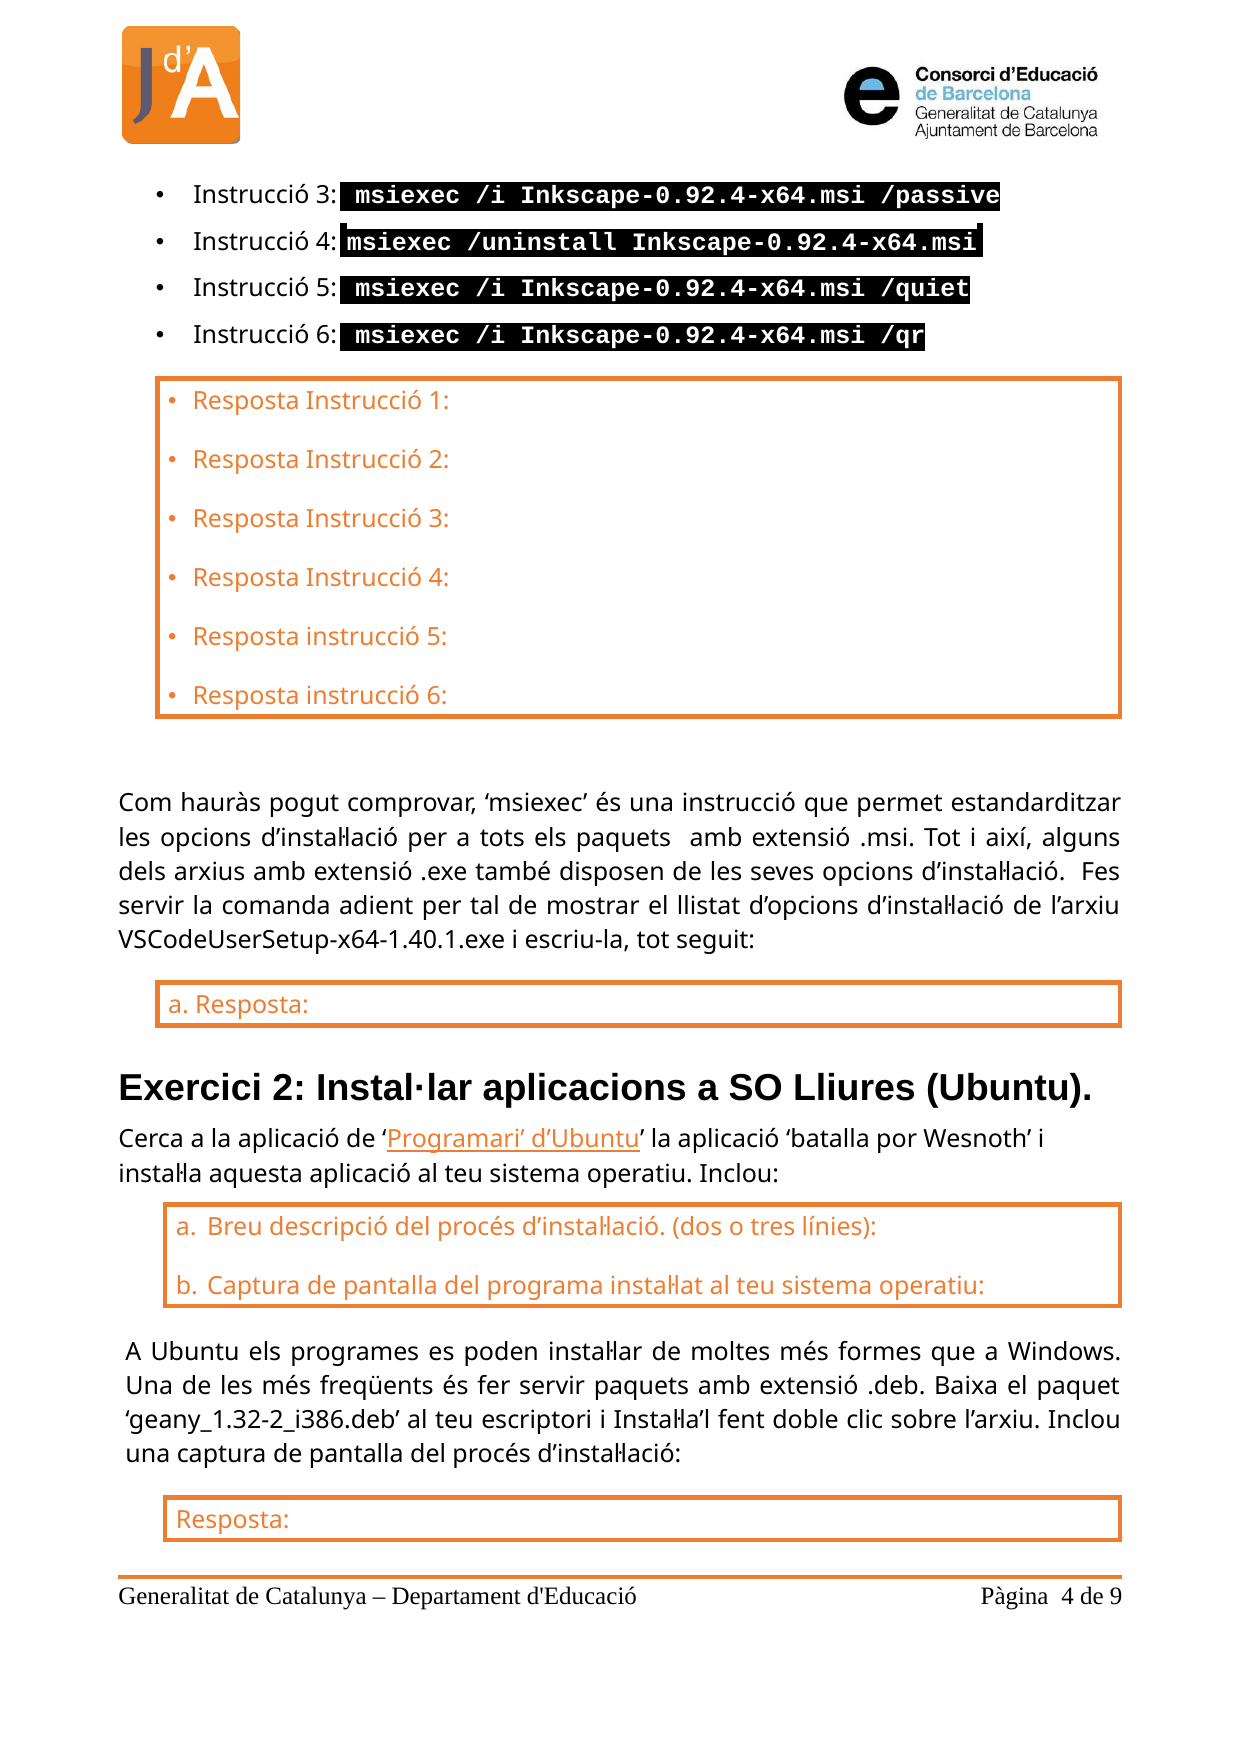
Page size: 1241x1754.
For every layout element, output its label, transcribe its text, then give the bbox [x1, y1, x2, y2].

list Resposta Instrucció 1: [160, 381, 1118, 417]
subtitle Exercici 2: Instal·lar aplicacions a SO Lliures (Ubuntu). [118, 1066, 1122, 1109]
list Cerca a la aplicació de ‘Programari’ d’Ubuntu’ la aplicació ‘batalla por Wesnoth’ i instal·la aquesta aplicació al teu sistema operatiu. Inclou: [118, 1121, 1122, 1189]
list Instrucció 5: msiexec /i Inkscape-0.92.4-x64.msi /quiet [156, 270, 1122, 304]
list a. Resposta: [160, 985, 1118, 1023]
list Breu descripció del procés d’instal·lació. (dos o tres línies): [167, 1207, 1118, 1243]
list Resposta Instrucció 3: [160, 494, 1118, 535]
list Instrucció 4: msiexec /uninstall Inkscape-0.92.4-x64.msi [156, 223, 1122, 257]
list Resposta Instrucció 4: [160, 553, 1118, 594]
list Resposta Instrucció 2: [160, 435, 1118, 476]
picture [821, 38, 1119, 157]
list Resposta instrucció 5: [160, 612, 1118, 653]
list Resposta: [167, 1500, 1118, 1538]
picture [122, 26, 241, 144]
list A Ubuntu els programes es poden instal·lar de moltes més formes que a Windows. Una de les més freqüents és fer servir paquets amb extensió .deb. Baixa el paquet ‘geany_1.32-2_i386.deb’ al teu escriptori i Instal·la’l fent doble clic sobre l’arxiu. Inclou una captura de pantalla del procés d’instal·lació: [125, 1333, 1122, 1470]
list Com hauràs pogut comprovar, ‘msiexec’ és una instrucció que permet estandarditzar les opcions d’instal·lació per a tots els paquets amb extensió .msi. Tot i així, alguns dels arxius amb extensió .exe també disposen de les seves opcions d’instal·lació. Fes servir la comanda adient per tal de mostrar el llistat d’opcions d’instal·lació de l’arxiu VSCodeUserSetup-x64-1.40.1.exe i escriu-la, tot seguit: [118, 785, 1122, 955]
list Instrucció 6: msiexec /i Inkscape-0.92.4-x64.msi /qr [156, 317, 1122, 351]
list Captura de pantalla del programa instal·lat al teu sistema operatiu: [167, 1261, 1118, 1304]
list Instrucció 3: msiexec /i Inkscape-0.92.4-x64.msi /passive [156, 176, 1122, 211]
list Resposta instrucció 6: [160, 671, 1118, 714]
